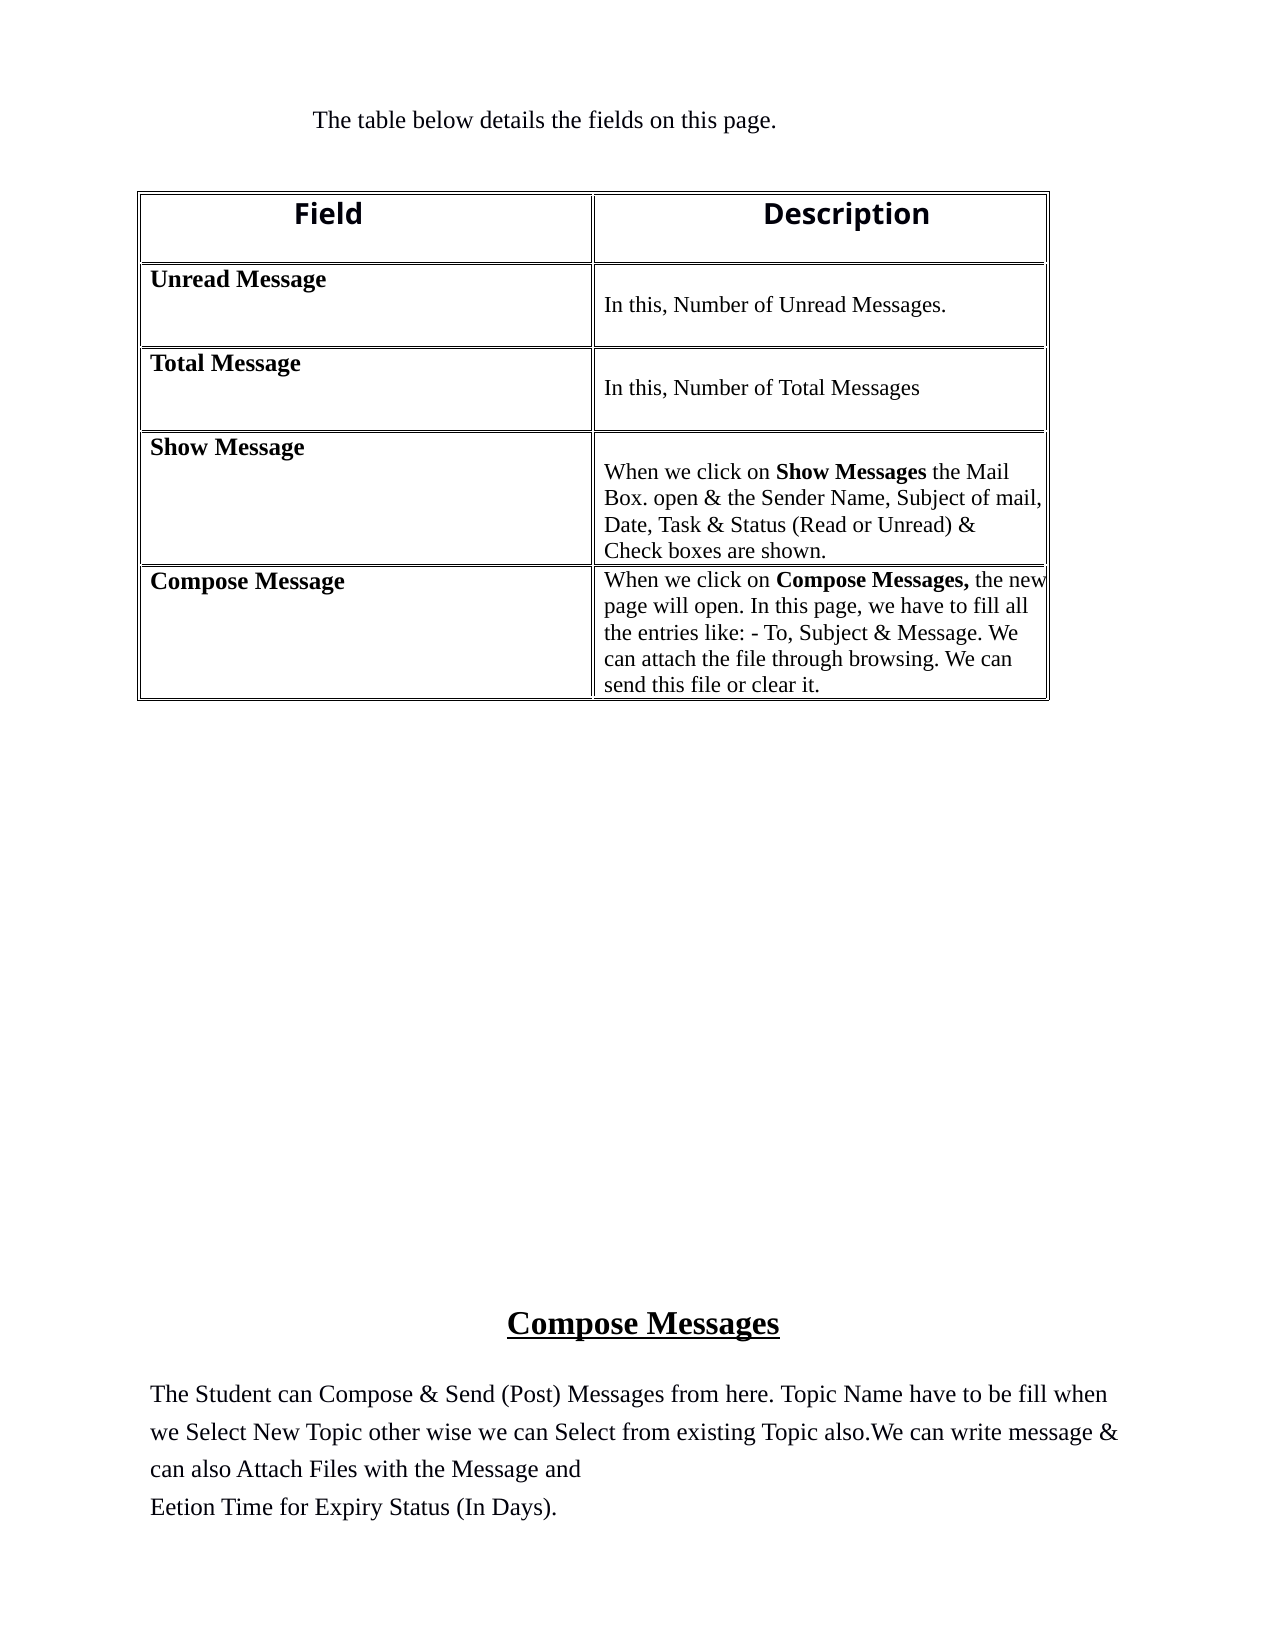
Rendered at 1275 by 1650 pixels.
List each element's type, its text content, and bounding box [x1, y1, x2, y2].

table_cell When we click on Show Messages the Mail Box. open & the Sender Name, Subject of mail, Date, Task & Status (Read or Unread) & Check boxes are shown. [595, 430, 1047, 563]
table_cell In this, Number of Unread Messages. [593, 262, 1047, 346]
table_cell When we click on Compose Messages, the new page will open. In this page, we have to fill all the entries like: - To, Subject & Message. We can attach the file through browsing. We can send this file or clear it. [593, 564, 1047, 698]
table_cell Show Message [141, 433, 591, 563]
text The Student can Compose & Send (Post) Messages from here. Topic Name have to be fill when we Select New Topic other wise we can Select from existing Topic also.We can write message & can also Attach Files with the Message and [150, 1371, 1136, 1483]
text Compose Messages [150, 1304, 1136, 1342]
table_cell Compose Message [141, 564, 593, 698]
table_cell Total Message [141, 349, 591, 429]
text The table below details the fields on this page. [150, 105, 1136, 134]
table_header Description [595, 195, 1046, 262]
table_cell Unread Message [141, 265, 591, 346]
text Eetion Time for Expiry Status (In Days). [150, 1483, 1136, 1521]
table_header Field [141, 195, 591, 262]
table_cell In this, Number of Total Messages [593, 346, 1047, 429]
